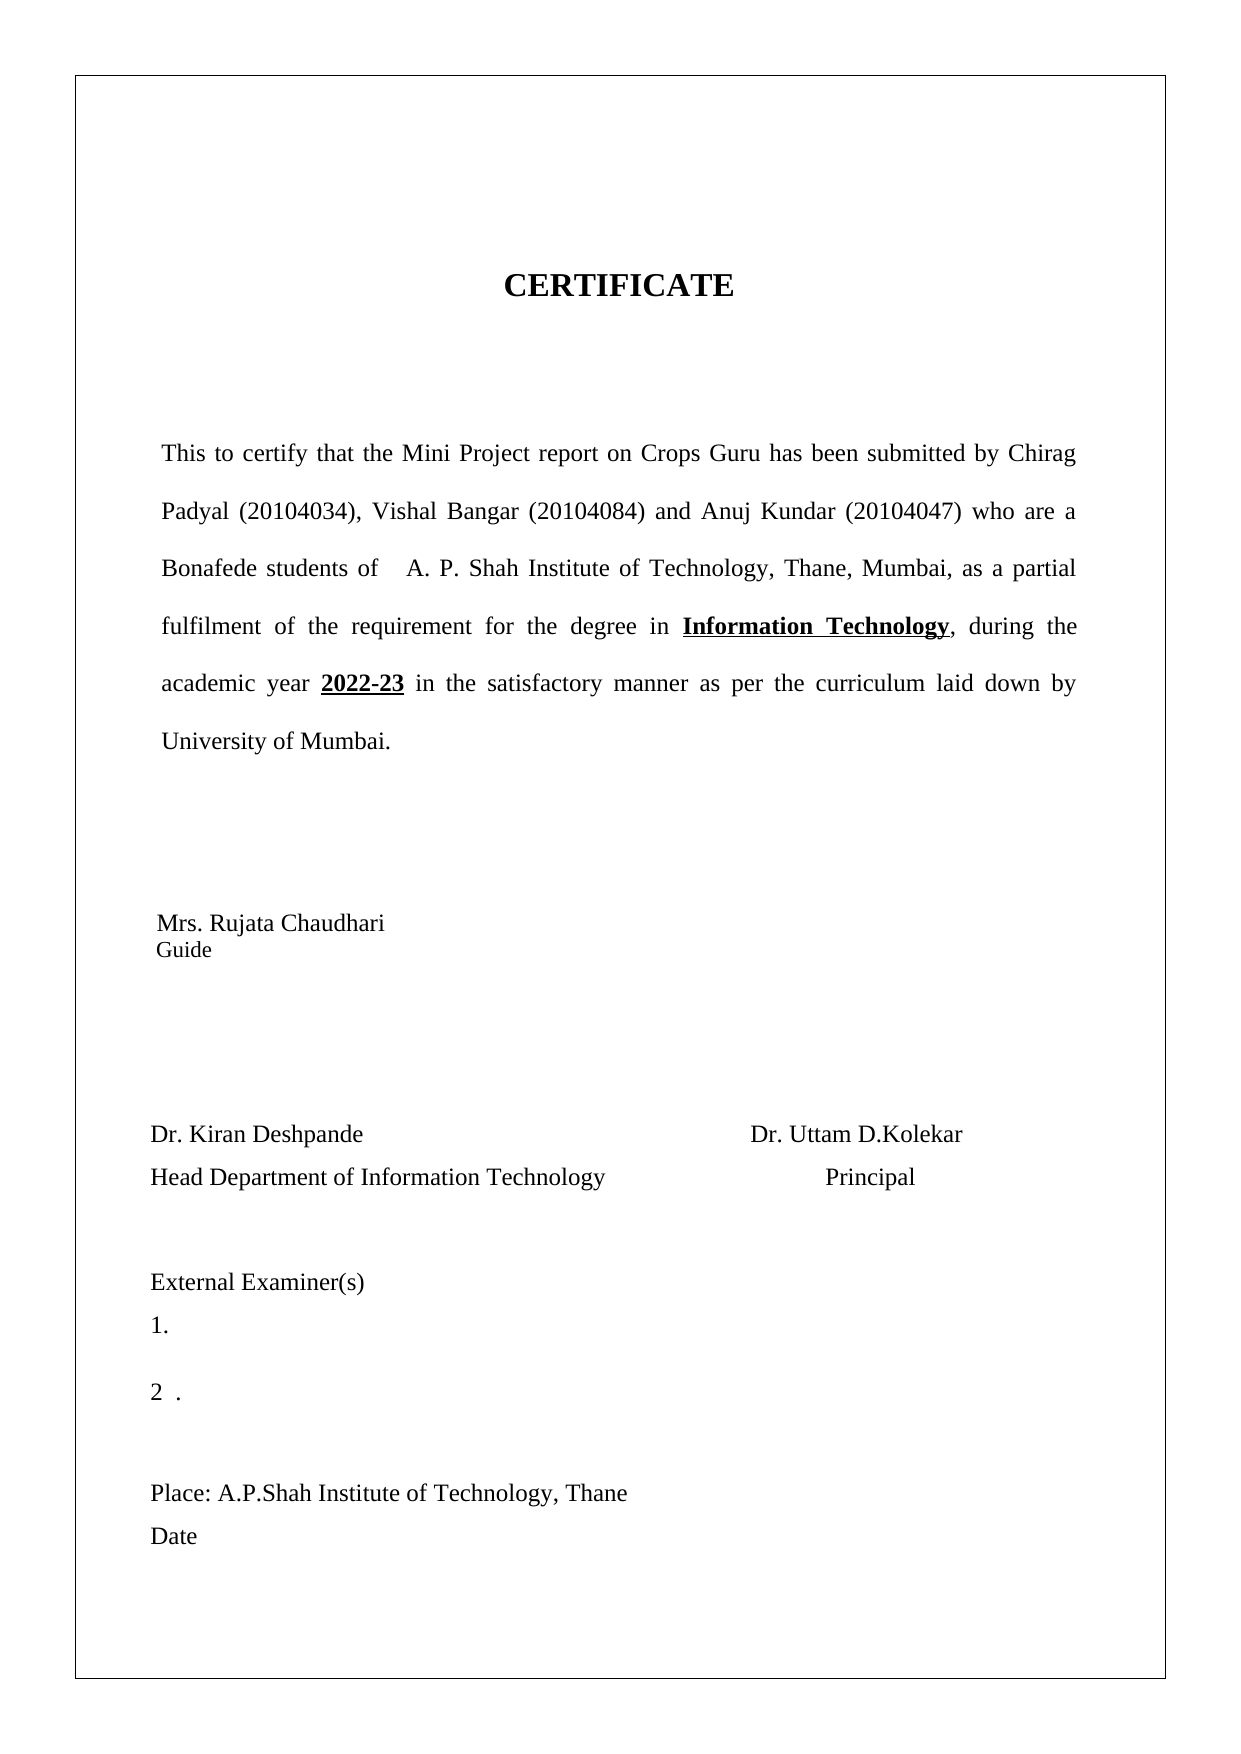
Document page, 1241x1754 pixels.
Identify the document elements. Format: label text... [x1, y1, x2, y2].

text This to certify that the Mini Project report on Crops Guru has been submitted by Chirag Padyal (20104034), Vishal Bangar (20104084) and Anuj Kundar (20104047) who are a Bonafede students of A. P. Shah Institute of Technology, Thane, Mumbai, as a partial fulfilment of the requirement for the degree in Information Technology, during the academic year 2022-23 in the satisfactory manner as per the curriculum laid down by University of Mumbai. [161, 438, 1077, 754]
text 1. [150, 1310, 1090, 1339]
text Place: A.P.Shah Institute of Technology, Thane [150, 1478, 1090, 1507]
text 2 . [150, 1377, 380, 1406]
text Date [150, 1521, 643, 1550]
text Guide [150, 937, 1090, 963]
text Head Department of Information Technology Principal [150, 1162, 1090, 1191]
subtitle CERTIFICATE [314, 266, 924, 304]
text External Examiner(s) [150, 1267, 1090, 1296]
text Mrs. Rujata Chaudhari [150, 908, 1090, 937]
text Dr. Kiran Deshpande Dr. Uttam D.Kolekar [150, 1119, 1090, 1147]
